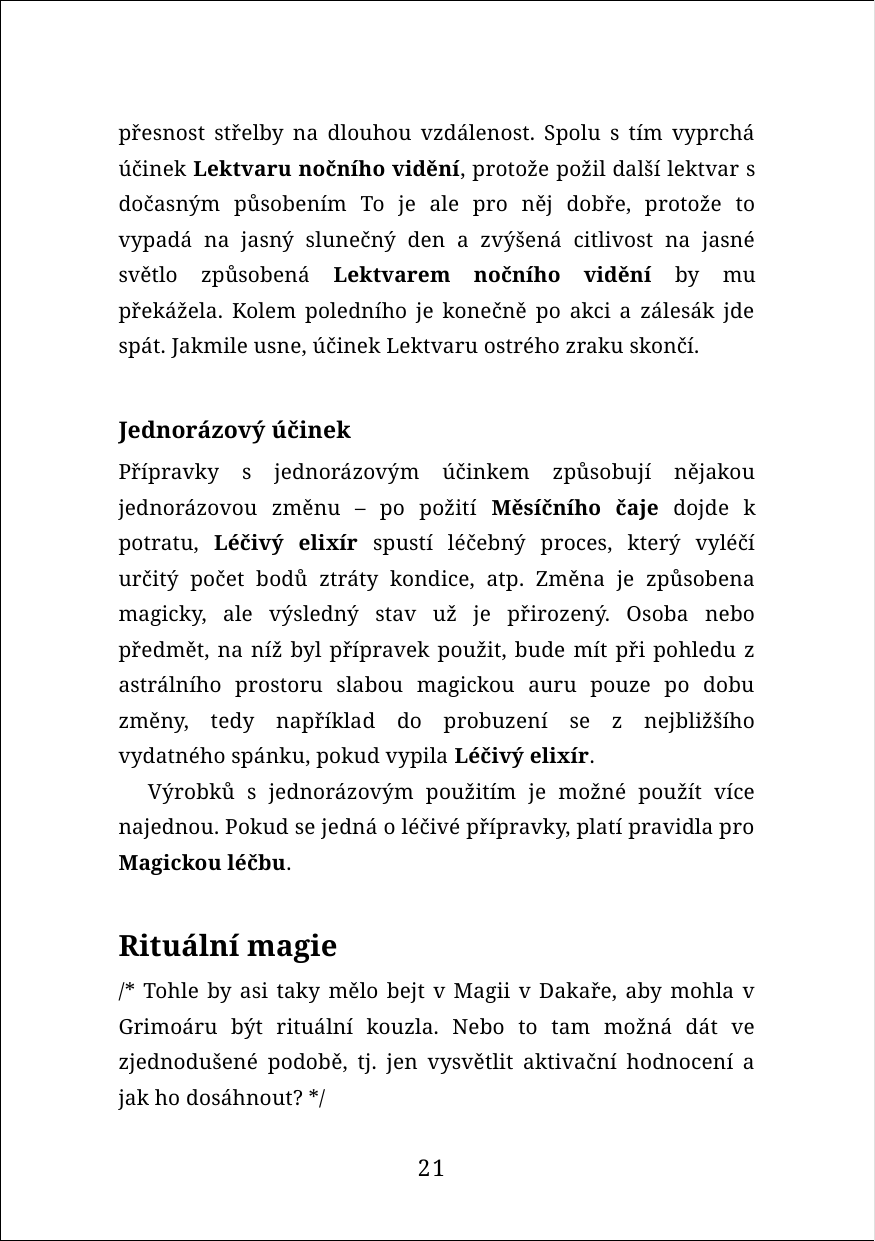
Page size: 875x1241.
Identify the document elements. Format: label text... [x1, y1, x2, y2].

subtitle Rituální magie [118, 925, 756, 964]
text /* Tohle by asi taky mělo bejt v Magii v Dakaře, aby mohla v Grimoáru být rituální kouzla. Nebo to tam možná dát ve zjednodušené podobě, tj. jen vysvětlit aktivační hodnocení a jak ho dosáhnout? */ [118, 976, 756, 1111]
text přesnost střelby na dlouhou vzdálenost. Spolu s tím vyprchá účinek Lektvaru nočního vidění, protože požil další lektvar s dočasným působením To je ale pro něj dobře, protože to vypadá na jasný slunečný den a zvýšená citlivost na jasné světlo způsobená Lektvarem nočního vidění by mu překážela. Kolem poledního je konečně po akci a zálesák jde spát. Jakmile usne, účinek Lektvaru ostrého zraku skončí. [118, 118, 756, 360]
subtitle Jednorázový účinek [118, 414, 756, 445]
text Přípravky s jednorázovým účinkem způsobují nějakou jednorázovou změnu – po požití Měsíčního čaje dojde k potratu, Léčivý elixír spustí léčebný proces, který vyléčí určitý počet bodů ztráty kondice, atp. Změna je způsobena magicky, ale výsledný stav už je přirozený. Osoba nebo předmět, na níž byl přípravek použit, bude mít při pohledu z astrálního prostoru slabou magickou auru pouze po dobu změny, tedy například do probuzení se z nejbližšího vydatného spánku, pokud vypila Léčivý elixír. Výrobků s jednorázovým použitím je možné použít více najednou. Pokud se jedná o léčivé přípravky, platí pravidla pro Magickou léčbu. [118, 457, 756, 876]
